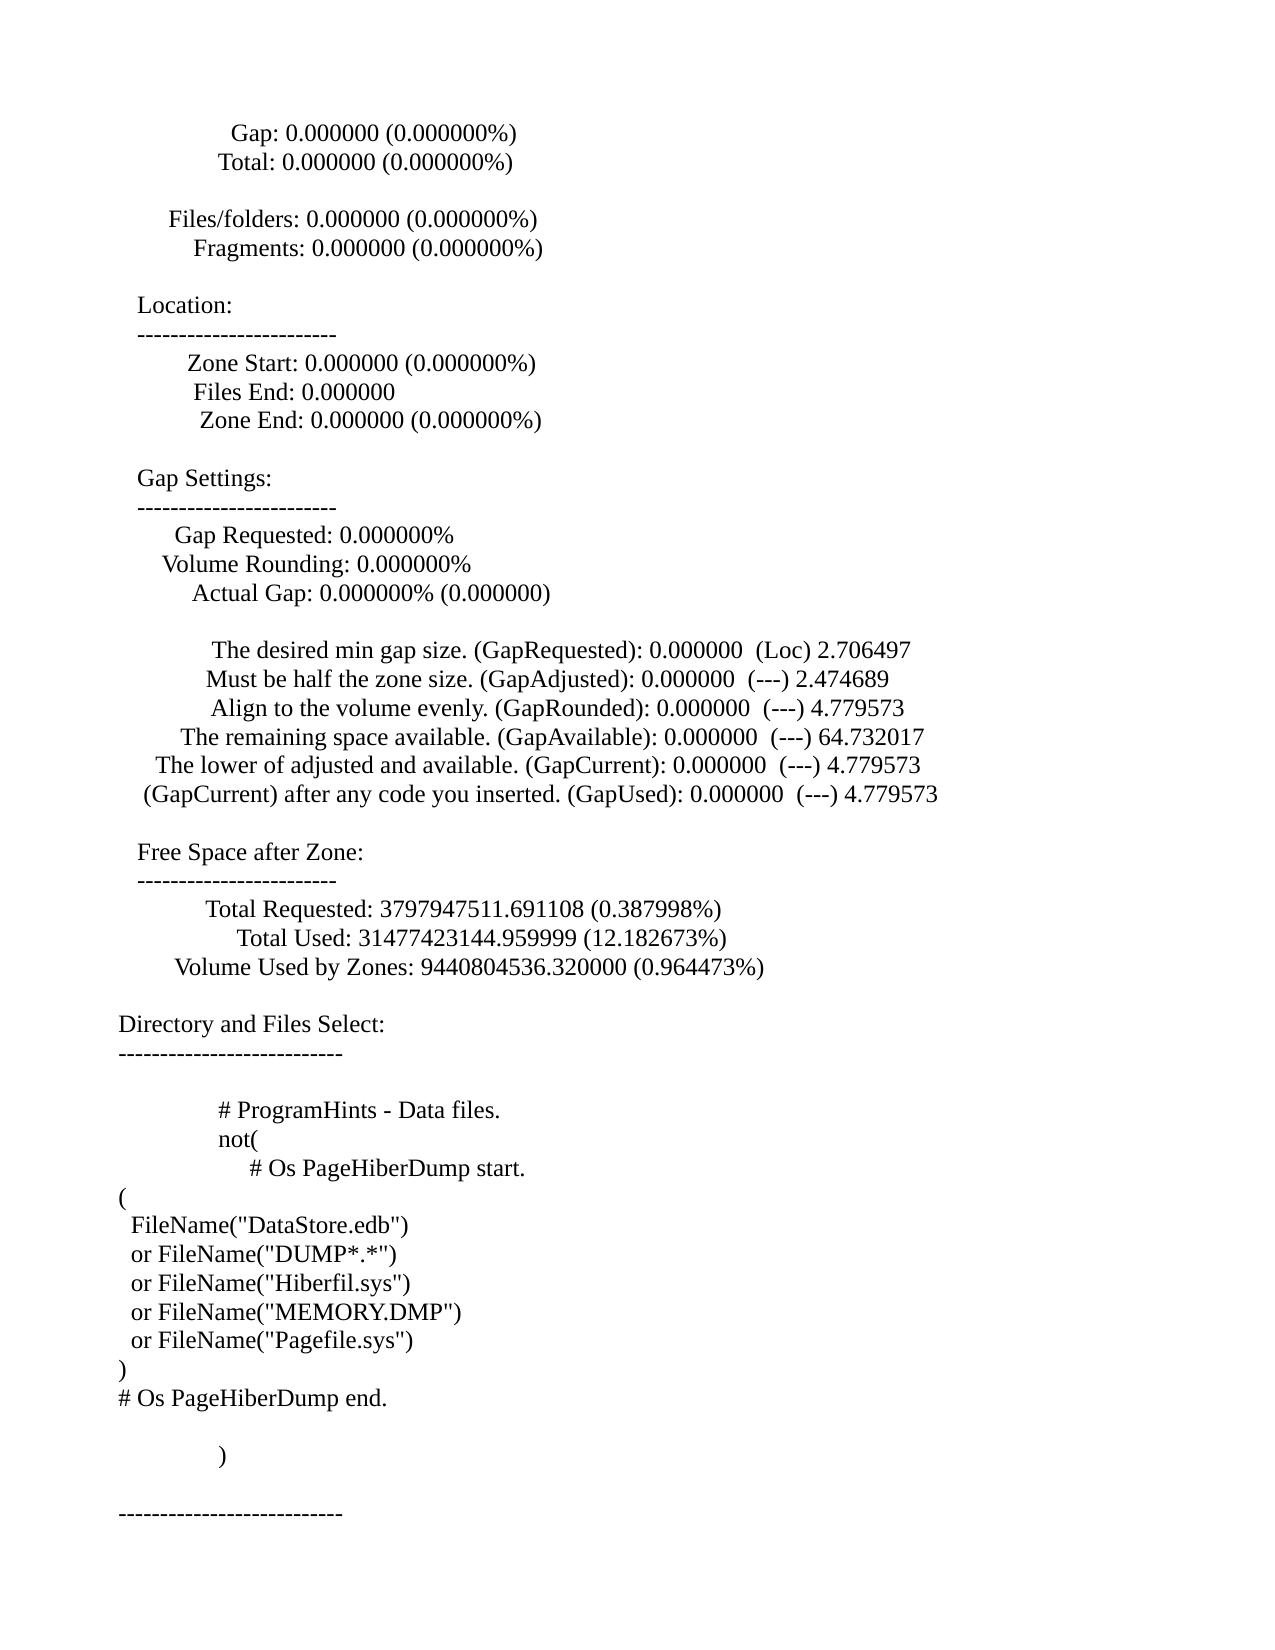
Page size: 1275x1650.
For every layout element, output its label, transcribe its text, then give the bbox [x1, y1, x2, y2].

text Volume Used by Zones: 9440804536.320000 (0.964473%) [118, 952, 1157, 981]
text ------------------------ [118, 866, 1157, 894]
text ------------------------ [118, 492, 1157, 521]
text or FileName("Hiberfil.sys") [118, 1268, 1157, 1297]
text The desired min gap size. (GapRequested): 0.000000 (Loc) 2.706497 [118, 636, 1157, 664]
text --------------------------- [118, 1038, 1157, 1067]
text # ProgramHints - Data files. [118, 1096, 1157, 1124]
text Gap Settings: [118, 463, 1157, 492]
text --------------------------- [118, 1498, 1157, 1527]
text Zone Start: 0.000000 (0.000000%) [118, 348, 1157, 377]
text Directory and Files Select: [118, 1009, 1157, 1038]
text ------------------------ [118, 319, 1157, 348]
text Total: 0.000000 (0.000000%) [118, 147, 1157, 176]
text Gap Requested: 0.000000% [118, 521, 1157, 549]
text The lower of adjusted and available. (GapCurrent): 0.000000 (---) 4.779573 [118, 751, 1157, 779]
text Total Used: 31477423144.959999 (12.182673%) [118, 923, 1157, 952]
text not( [118, 1124, 1157, 1153]
text Fragments: 0.000000 (0.000000%) [118, 233, 1157, 262]
text Zone End: 0.000000 (0.000000%) [118, 406, 1157, 434]
text or FileName("MEMORY.DMP") [118, 1297, 1157, 1326]
text or FileName("Pagefile.sys") [118, 1326, 1157, 1354]
text Files End: 0.000000 [118, 377, 1157, 406]
text Actual Gap: 0.000000% (0.000000) [118, 578, 1157, 607]
text ) [118, 1354, 1157, 1383]
text Files/folders: 0.000000 (0.000000%) [118, 204, 1157, 233]
text Total Requested: 3797947511.691108 (0.387998%) [118, 894, 1157, 923]
text Location: [118, 291, 1157, 319]
text Gap: 0.000000 (0.000000%) [118, 118, 1157, 147]
text # Os PageHiberDump start. [118, 1153, 1157, 1182]
text Must be half the zone size. (GapAdjusted): 0.000000 (---) 2.474689 [118, 664, 1157, 693]
text Free Space after Zone: [118, 837, 1157, 866]
text Align to the volume evenly. (GapRounded): 0.000000 (---) 4.779573 [118, 693, 1157, 722]
text Volume Rounding: 0.000000% [118, 549, 1157, 578]
text ) [118, 1441, 1157, 1469]
text FileName("DataStore.edb") [118, 1211, 1157, 1239]
text (GapCurrent) after any code you inserted. (GapUsed): 0.000000 (---) 4.779573 [118, 779, 1157, 808]
text or FileName("DUMP*.*") [118, 1239, 1157, 1268]
text The remaining space available. (GapAvailable): 0.000000 (---) 64.732017 [118, 722, 1157, 751]
text ( [118, 1182, 1157, 1211]
text # Os PageHiberDump end. [118, 1383, 1157, 1412]
